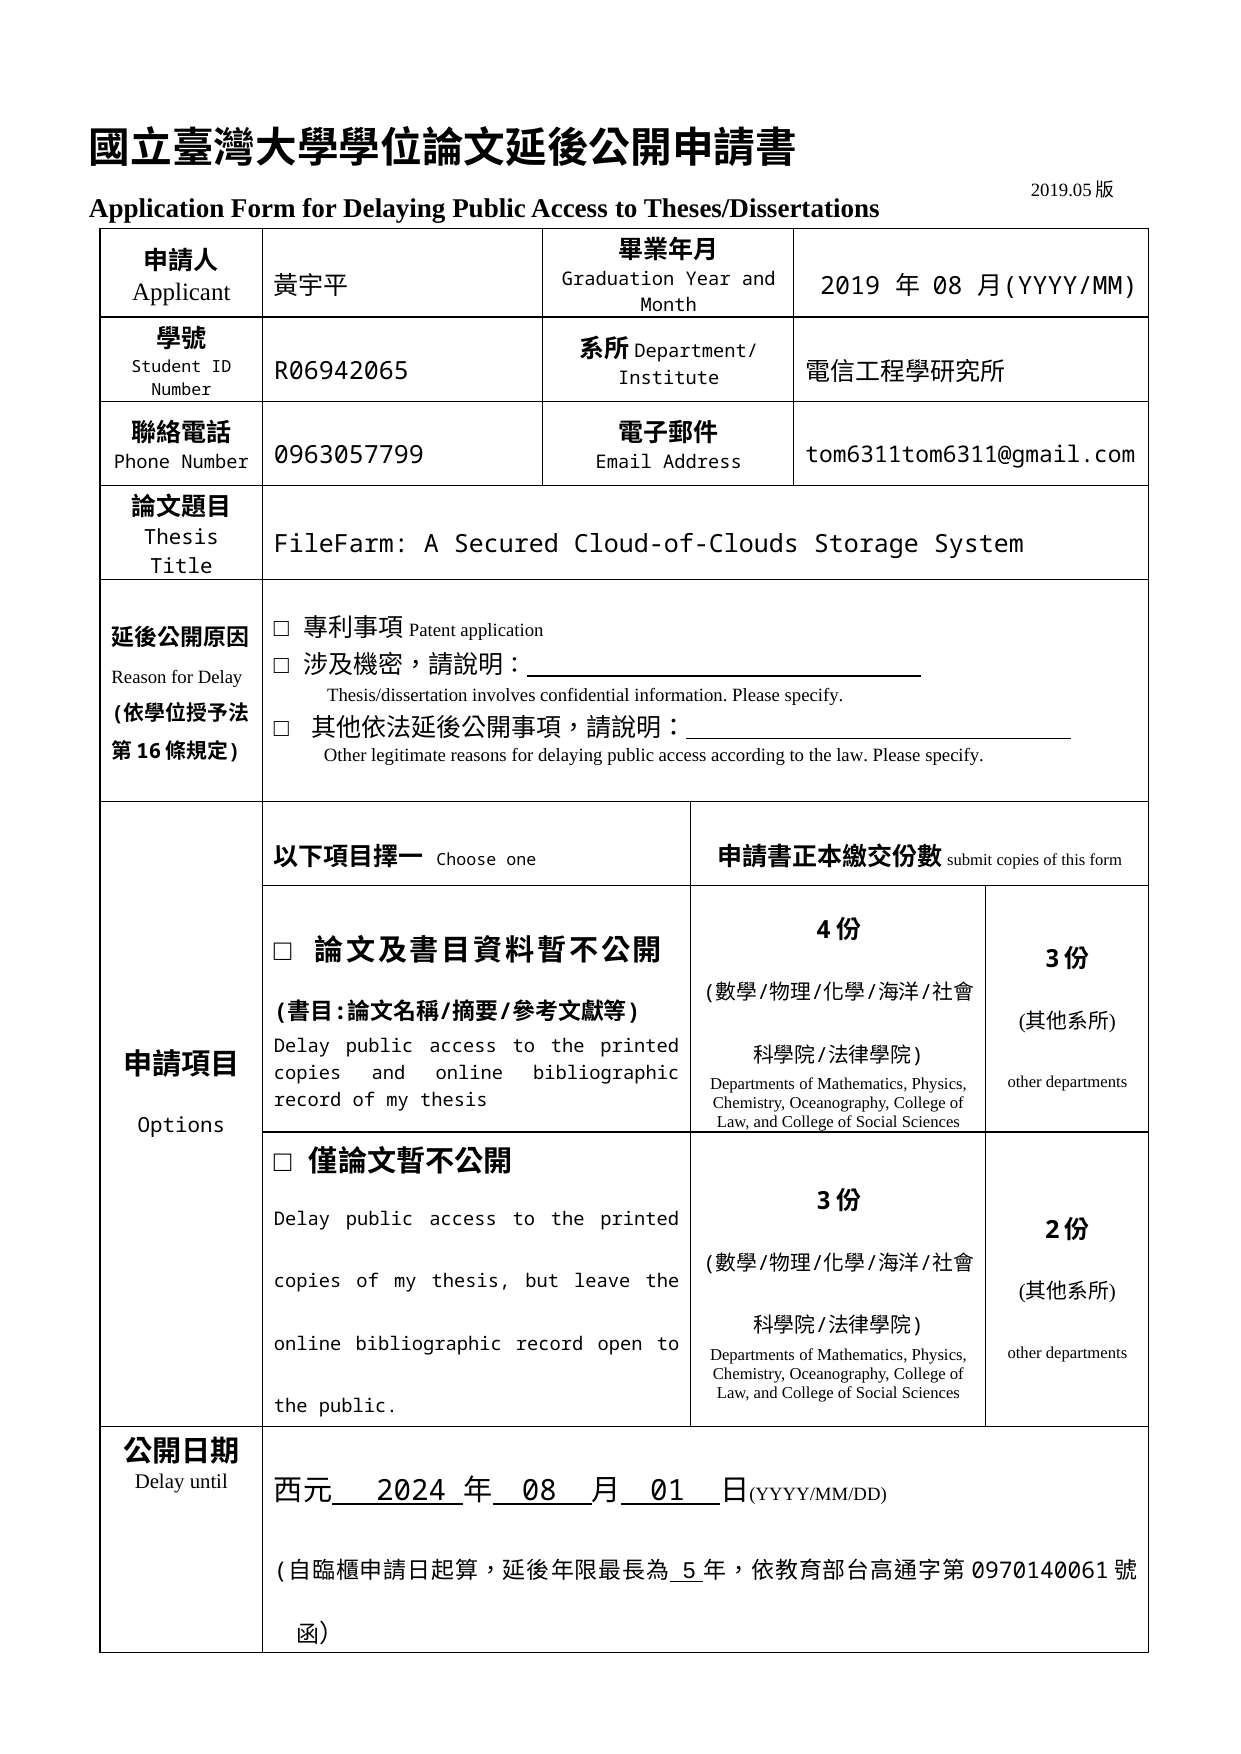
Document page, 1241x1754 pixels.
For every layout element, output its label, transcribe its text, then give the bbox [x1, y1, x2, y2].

table_cell 2份 (其他系所) other departments [986, 1133, 1148, 1426]
table_cell 以下項目擇一 Choose one [263, 802, 690, 885]
table_cell 3份 (數學/物理/化學/海洋/社會科學院/法律學院) Departments of Mathematics, Physics, Chemistry, Oceanography, College of Law, and College of Social Sciences [691, 1133, 985, 1426]
table_cell 西元 2024 年 08 月 01 日(YYYY/MM/DD) (自臨櫃申請日起算，延後年限最長為 5 年，依教育部台高通字第0970140061號函） [263, 1427, 1148, 1652]
table_header 2019 年 08 月(YYYY/MM) [794, 229, 1148, 316]
table_cell 學號 Student ID Number [101, 318, 262, 401]
text 2019.05版 [1031, 175, 1151, 202]
table_cell 申請書正本繳交份數submit copies of this form [691, 802, 1148, 885]
table_header 畢業年月 Graduation Year and Month [543, 229, 793, 316]
table_cell 0963057799 [263, 402, 542, 485]
table_cell 電信工程學研究所 [794, 318, 1148, 401]
table_cell 延後公開原因Reason for Delay (依學位授予法第16條規定) [101, 580, 262, 801]
table_cell 公開日期Delay until [101, 1427, 262, 1652]
table_cell □ 僅論文暫不公開 Delay public access to the printed copies of my thesis, but leave the online bibliographic record open to the public. [263, 1133, 690, 1426]
table_cell 申請項目Options [101, 802, 262, 1426]
table_header 黃宇平 [263, 229, 542, 316]
table_cell 論文題目 Thesis Title [101, 486, 262, 579]
table_cell 3份 (其他系所) other departments [986, 886, 1148, 1131]
table_cell □ 論文及書目資料暫不公開 (書目:論文名稱/摘要/參考文獻等) Delay public access to the printed copies and online bibliographic record of my thesis [263, 886, 690, 1131]
table_cell 系所Department/Institute [543, 318, 793, 401]
table_header 申請人Applicant [101, 229, 262, 316]
table_cell 4份 (數學/物理/化學/海洋/社會科學院/法律學院) Departments of Mathematics, Physics, Chemistry, Oceanography, College of Law, and College of Social Sciences [691, 886, 985, 1131]
table_cell 電子郵件 Email Address [543, 402, 793, 485]
table_cell □ 專利事項Patent application □ 涉及機密，請說明： Thesis/dissertation involves confidential information. Please specify. 其他依法延後公開事項，請說明： Other legitimate reasons for delaying public access according to the law. Please specify. [263, 580, 1148, 801]
table_cell R06942065 [263, 318, 542, 401]
text 國立臺灣大學學位論文延後公開申請書 Application Form for Delaying Public Access to Theses/Dissertations [89, 103, 1167, 228]
table_cell 聯絡電話 Phone Number [101, 402, 262, 485]
table_cell tom6311tom6311@gmail.com [794, 402, 1148, 485]
table_cell FileFarm: A Secured Cloud-of-Clouds Storage System [263, 486, 1148, 579]
